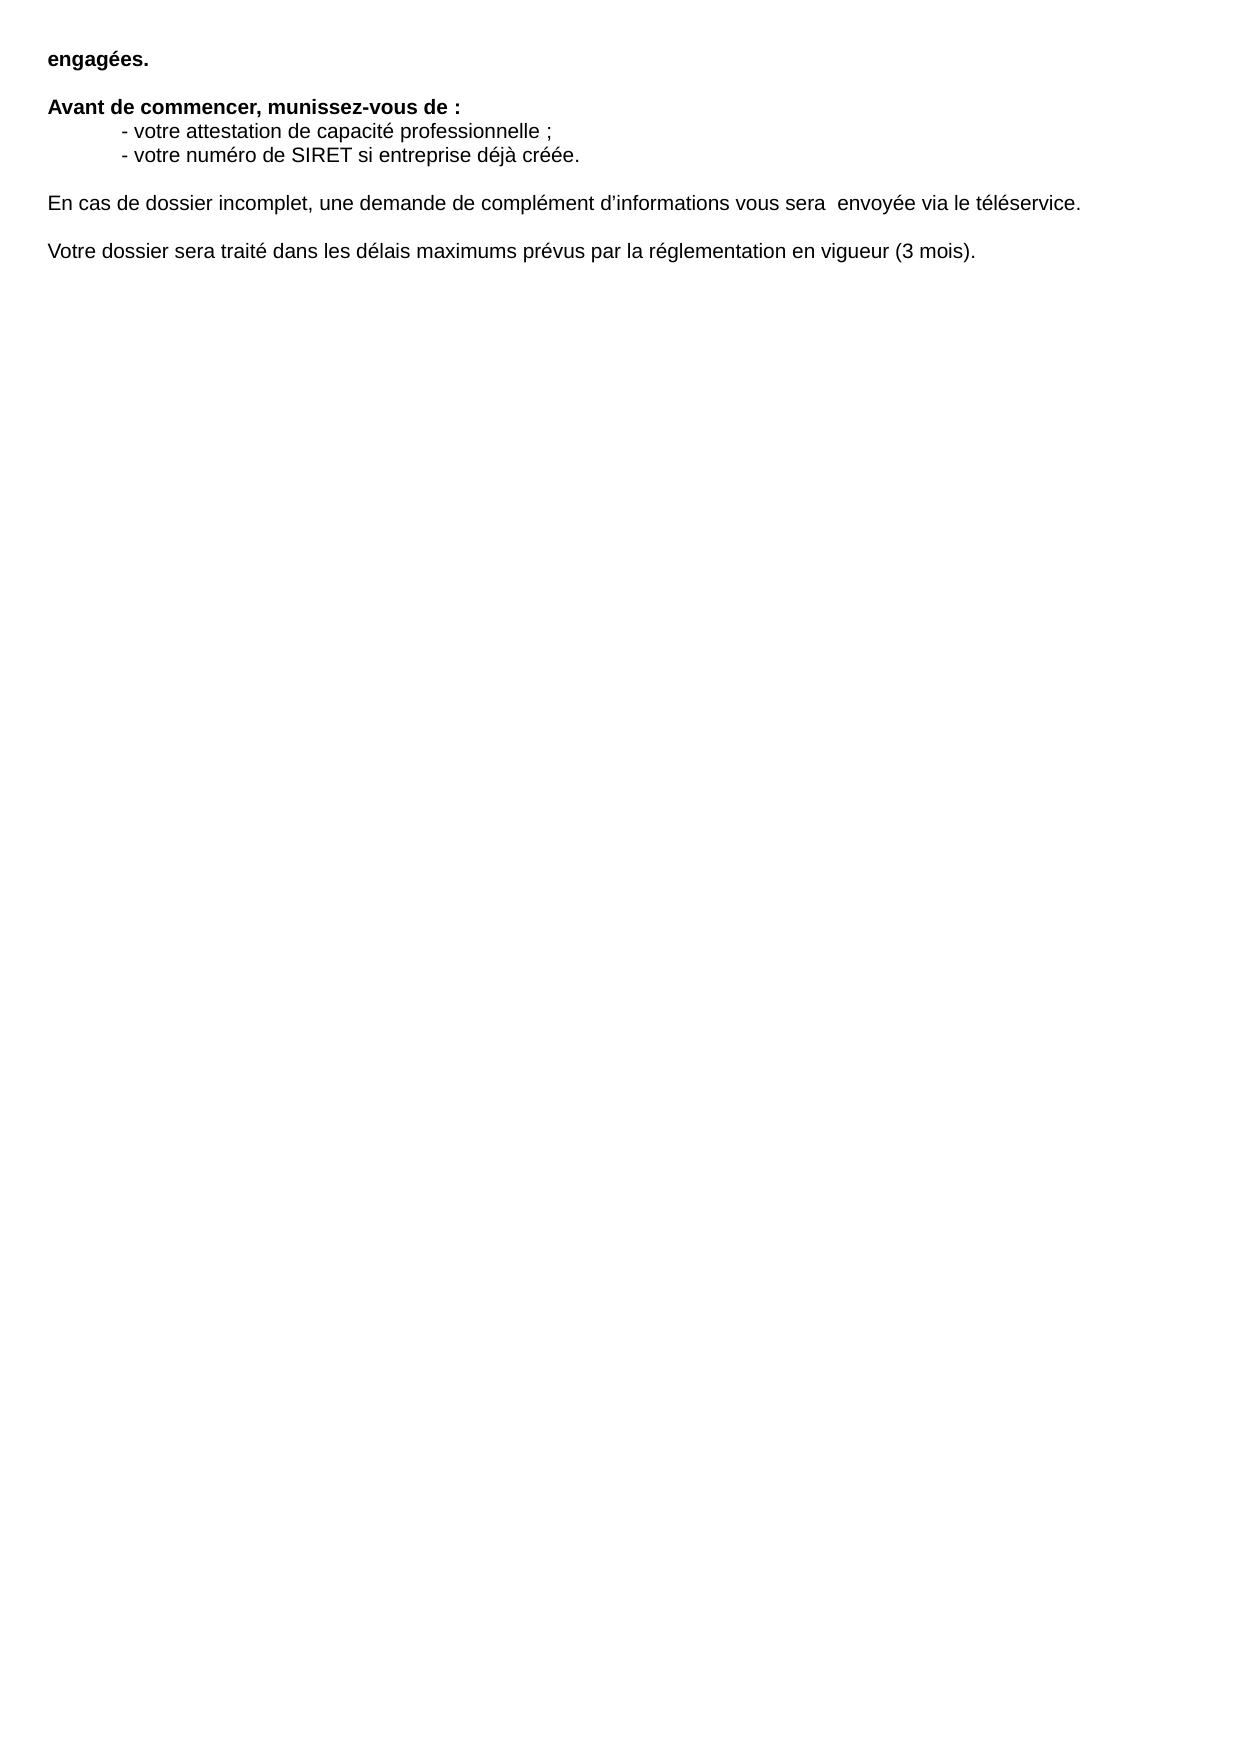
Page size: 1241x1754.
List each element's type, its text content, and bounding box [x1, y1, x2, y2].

text Votre dossier sera traité dans les délais maximums prévus par la réglementation en vigueur (3 mois). [47, 239, 1193, 263]
text - votre attestation de capacité professionnelle ; [121, 119, 1193, 143]
text Avant de commencer, munissez-vous de : [47, 95, 1193, 119]
text En cas de dossier incomplet, une demande de complément d’informations vous sera envoyée via le téléservice. [47, 191, 1193, 215]
text - votre numéro de SIRET si entreprise déjà créée. [121, 143, 1193, 167]
text engagées. [47, 47, 1193, 71]
